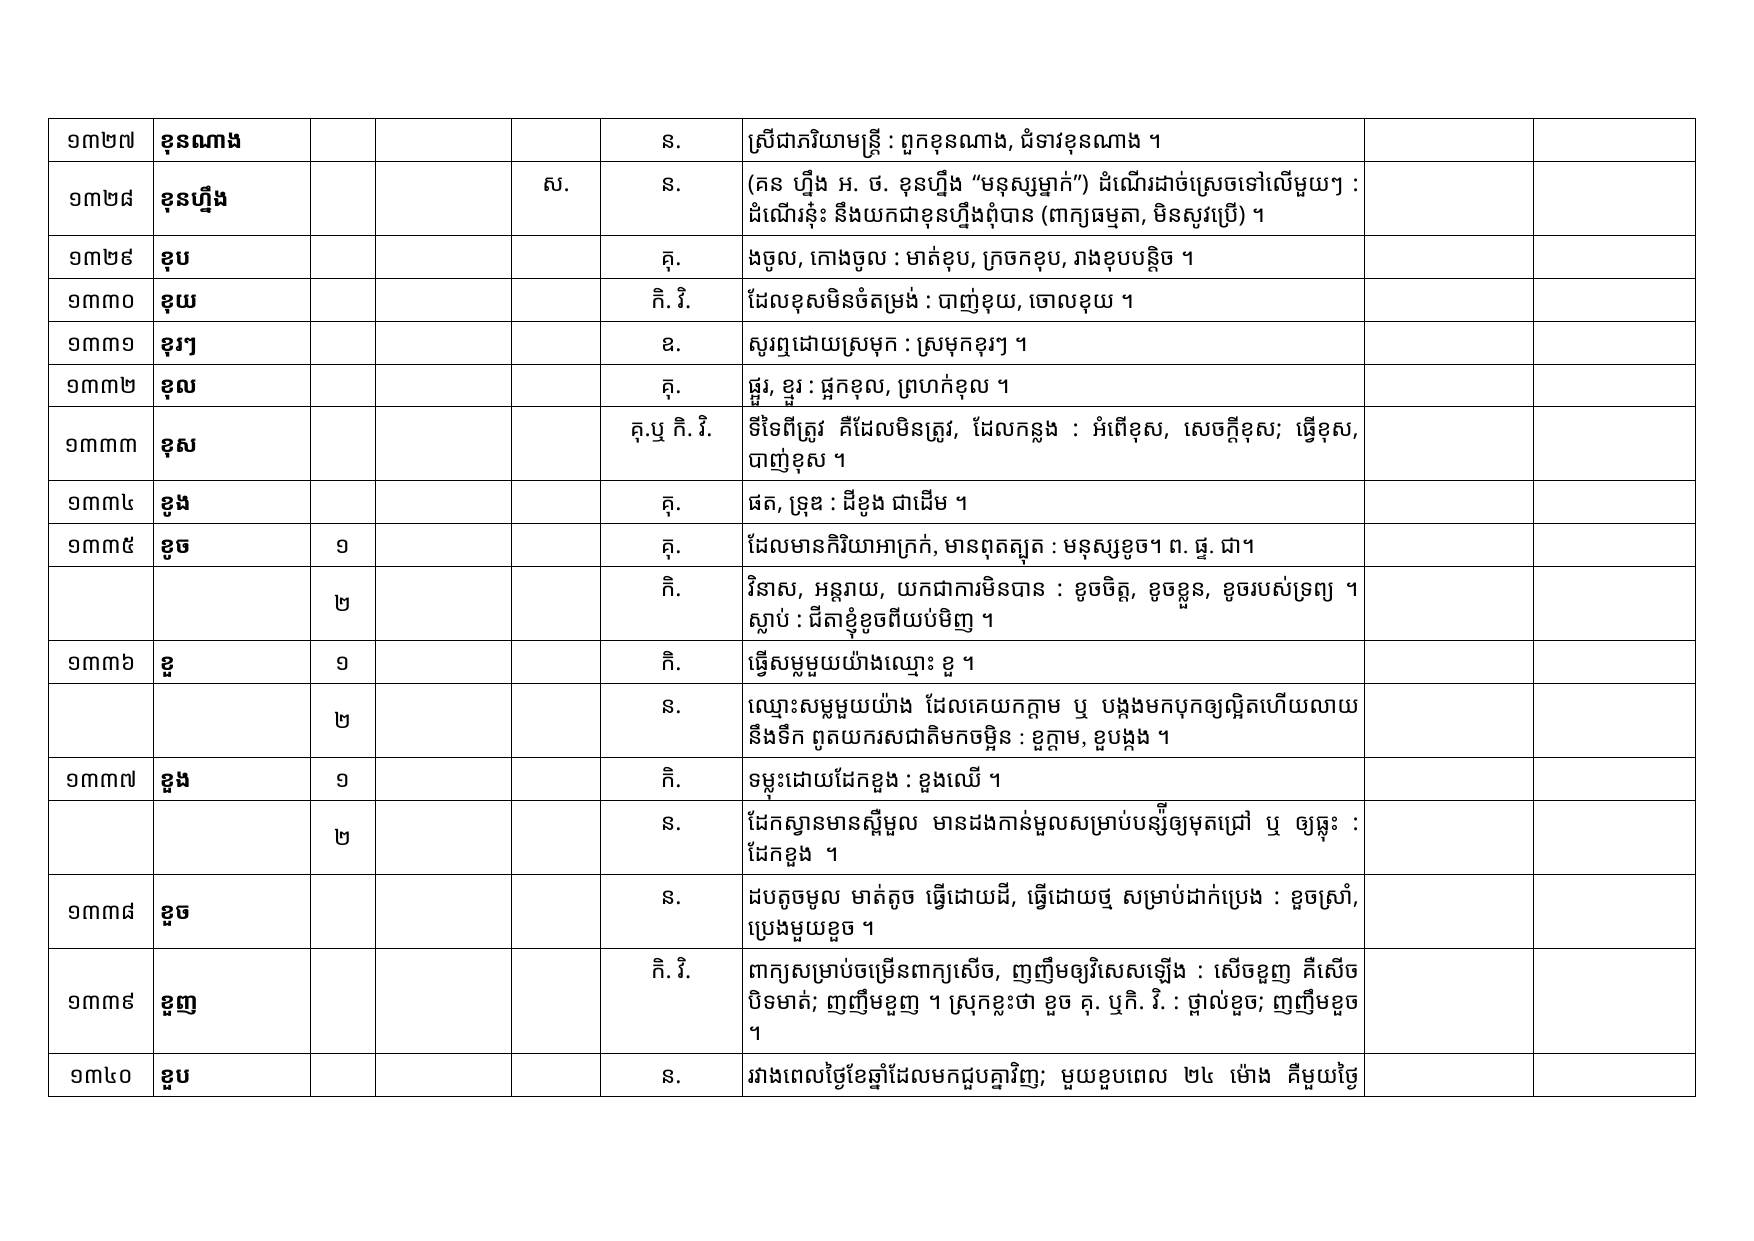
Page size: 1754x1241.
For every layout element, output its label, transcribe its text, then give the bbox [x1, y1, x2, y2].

table_cell [311, 322, 375, 363]
table_cell [154, 801, 310, 874]
table_cell [512, 236, 600, 278]
table_cell [376, 119, 511, 161]
table_cell [376, 801, 511, 874]
table_cell [1365, 875, 1533, 948]
table_cell [1534, 758, 1695, 800]
table_cell ១៣២៧ [49, 119, 153, 161]
table_cell ង​ចូល, កោង​ចូល : មាត់​ខុប, ក្រចក​ខុប, រាង​ខុប​បន្តិច ។ [743, 236, 1364, 278]
table_cell [376, 1054, 511, 1096]
table_cell [1365, 236, 1533, 278]
table_cell ខួប [154, 1054, 310, 1096]
table_cell ១ [311, 758, 375, 800]
table_cell ទម្លុះ​ដោយ​ដែក​ខួង : ខួង​ឈើ ។ [743, 758, 1364, 800]
table_cell [1365, 1054, 1533, 1096]
table_cell [154, 567, 310, 640]
table_cell [1365, 322, 1533, 363]
table_cell [311, 365, 375, 406]
table_cell ១៣៤០ [49, 1054, 153, 1096]
table_cell [311, 481, 375, 523]
table_cell ឧ. [601, 322, 742, 363]
table_cell [512, 567, 600, 640]
table_cell [512, 875, 600, 948]
table_cell កិ. [601, 758, 742, 800]
table_cell ១៣៣៨ [49, 875, 153, 948]
table_cell [376, 322, 511, 363]
table_cell ខុប [154, 236, 310, 278]
table_cell ដែល​ខុស​មិន​ចំ​តម្រង់ : បាញ់​ខុយ, ចោល​ខុយ ។ [743, 279, 1364, 321]
table_cell [376, 641, 511, 683]
table_cell ន. [601, 162, 742, 235]
table_cell ន. [601, 684, 742, 757]
table_cell [512, 119, 600, 161]
table_cell កិ. [601, 641, 742, 683]
table_cell [1534, 407, 1695, 480]
table_cell សូរ​ឮ​ដោយ​ស្រមុក : ស្រមុក​ខុរ​ៗ ។ [743, 322, 1364, 363]
table_cell ន. [601, 1054, 742, 1096]
table_cell [512, 481, 600, 523]
table_cell ១៣៣៤ [49, 481, 153, 523]
table_cell [376, 365, 511, 406]
table_cell [1534, 875, 1695, 948]
table_cell ន. [601, 119, 742, 161]
table_cell [1365, 162, 1533, 235]
table_cell [1534, 567, 1695, 640]
table_cell ១៣៣៥ [49, 524, 153, 566]
table_cell កិ. [601, 567, 742, 640]
table_cell [512, 758, 600, 800]
table_cell ១ [311, 524, 375, 566]
table_cell [1365, 758, 1533, 800]
table_cell ១៣៣៣ [49, 407, 153, 480]
table_cell ១៣៣០ [49, 279, 153, 321]
table_cell [49, 684, 153, 757]
table_cell ខុល [154, 365, 310, 406]
table_cell [1534, 162, 1695, 235]
table_cell ដែក​ស្វាន​មាន​ស្ពឺ​មួល មាន​ដង​កាន់​មួល​សម្រាប់​បន្ស៉ី​ឲ្យ​មុត​ជ្រៅ ឬ ឲ្យ​ធ្លុះ : ដែក​ខួង ។ [743, 801, 1364, 874]
table_cell ផ្អួរ, ខ្មួរ : ផ្អក​ខុល, ព្រហក់​ខុល ។ [743, 365, 1364, 406]
table_cell [1534, 236, 1695, 278]
table_cell [1365, 801, 1533, 874]
table_cell ខួញ [154, 949, 310, 1053]
table_cell [512, 524, 600, 566]
table_cell [1534, 949, 1695, 1053]
table_cell ស. [512, 162, 600, 235]
table_cell [49, 567, 153, 640]
table_cell ១៣២៩ [49, 236, 153, 278]
table_cell [512, 949, 600, 1053]
table_cell [1534, 801, 1695, 874]
table_cell [311, 407, 375, 480]
table_cell ១៣៣១ [49, 322, 153, 363]
table_cell កិ. វិ. [601, 949, 742, 1053]
table_cell [311, 162, 375, 235]
table_cell កិ. វិ. [601, 279, 742, 321]
table_cell ២ [311, 567, 375, 640]
table_cell [512, 322, 600, 363]
table_cell ១៣៣៧ [49, 758, 153, 800]
table_cell [376, 684, 511, 757]
table_cell [1534, 279, 1695, 321]
table_cell [376, 236, 511, 278]
table_cell ខុនហ្នឹង [154, 162, 310, 235]
table_cell គុ. [601, 236, 742, 278]
table_cell វិនាស, អន្តរាយ, យក​ជា​ការ​មិន​បាន : ខូច​ចិត្ត, ខូច​ខ្លួន, ខូច​របស់​ទ្រព្យ ។ ស្លាប់ : ជីតា​ខ្ញុំ​ខូច​ពី​យប់​មិញ ។ [743, 567, 1364, 640]
table_cell ខូង [154, 481, 310, 523]
table_cell [311, 1054, 375, 1096]
table_cell ខុស [154, 407, 310, 480]
table_cell ខួង [154, 758, 310, 800]
table_cell ខួច [154, 875, 310, 948]
table_cell [311, 949, 375, 1053]
table_cell ន. [601, 875, 742, 948]
table_cell [376, 875, 511, 948]
table_cell ទីទៃ​ពី​ត្រូវ គឺ​ដែល​មិន​ត្រូវ, ដែល​កន្លង : អំពើ​ខុស, សេចក្ដី​ខុស; ធ្វើ​ខុស, បាញ់​ខុស ។ [743, 407, 1364, 480]
table_cell [1534, 365, 1695, 406]
table_cell [1365, 641, 1533, 683]
table_cell [512, 1054, 600, 1096]
table_cell រវាង​ពេល​ថ្ងៃ​ខែ​ឆ្នាំ​ដែល​មក​ជួប​គ្នា​វិញ; មួយ​ខួប​ពេល ២៤ ម៉ោង គឺ​មួយ​ថ្ងៃ​ [743, 1054, 1364, 1096]
table_cell [376, 407, 511, 480]
table_cell គុ. [601, 524, 742, 566]
table_cell [1365, 365, 1533, 406]
table_cell [376, 162, 511, 235]
table_cell [512, 279, 600, 321]
table_cell [311, 236, 375, 278]
table_cell [1365, 481, 1533, 523]
table_cell [1534, 119, 1695, 161]
table_cell [512, 365, 600, 406]
table_cell ១៣២៨ [49, 162, 153, 235]
table_cell ១៣៣៩ [49, 949, 153, 1053]
table_cell គុ. [601, 365, 742, 406]
table_cell [1365, 567, 1533, 640]
table_cell គុ.ឬ កិ. វិ. [601, 407, 742, 480]
table_cell ខួ [154, 641, 310, 683]
table_cell ខូច [154, 524, 310, 566]
table_cell ដប​តូច​មូល មាត់​តូច ធ្វើ​ដោយ​ដី, ធ្វើ​ដោយ​ថ្ម សម្រាប់​ដាក់​ប្រេង​ : ខួច​ស្រាំ, ប្រេង​មួយ​ខួច ។ [743, 875, 1364, 948]
table_cell ខុនណាង [154, 119, 310, 161]
table_cell ន. [601, 801, 742, 874]
table_cell (គន ហ្នឹង អ. ថ. ខុនហ្នឹង “មនុស្ស​ម្នាក់”) ដំណើរ​ដាច់​ស្រេច​ទៅ​លើ​មួយ​ៗ : ដំណើរ​នុ៎ះ នឹង​យក​ជា​ខុនហ្នឹង​ពុំ​បាន (ពាក្យ​ធម្មតា, មិន​សូវ​ប្រើ) ។ [743, 162, 1364, 235]
table_cell [512, 684, 600, 757]
table_cell [1534, 481, 1695, 523]
table_cell [311, 875, 375, 948]
table_cell [311, 119, 375, 161]
table_cell [1365, 524, 1533, 566]
table_cell ២ [311, 684, 375, 757]
table_cell ខុយ [154, 279, 310, 321]
table_cell ១៣៣២ [49, 365, 153, 406]
table_cell ខុរ​ៗ [154, 322, 310, 363]
table_cell [1534, 684, 1695, 757]
table_cell ផត, ទ្រុឌ : ដី​ខូង ជាដើម ។ [743, 481, 1364, 523]
table_cell ១៣៣៦ [49, 641, 153, 683]
table_cell [376, 758, 511, 800]
table_cell ២ [311, 801, 375, 874]
table_cell គុ. [601, 481, 742, 523]
table_cell ពាក្យ​សម្រាប់​ចម្រើន​ពាក្យ​សើច, ញញឹម​ឲ្យ​វិសេស​ឡើង : សើច​ខួញ គឺ​សើច​បិទ​មាត់; ញញឹម​ខួញ ។ ស្រុក​ខ្លះ​ថា ខួច គុ. ឬ​កិ. វិ. : ថ្ពាល់​ខួច; ញញឹម​ខួច ។ [743, 949, 1364, 1053]
table_cell [1534, 524, 1695, 566]
table_cell [49, 801, 153, 874]
table_cell [1534, 322, 1695, 363]
table_cell [512, 641, 600, 683]
table_cell [376, 524, 511, 566]
table_cell [1534, 641, 1695, 683]
table_cell [376, 567, 511, 640]
table_cell [311, 279, 375, 321]
table_cell [154, 684, 310, 757]
table_cell ១ [311, 641, 375, 683]
table_cell [376, 481, 511, 523]
table_cell [1365, 949, 1533, 1053]
table_cell [1534, 1054, 1695, 1096]
table_cell ឈ្មោះ​សម្ល​មួយ​យ៉ាង ដែល​គេ​យក​ក្ដាម ឬ បង្កង​មក​បុក​ឲ្យ​ល្អិត​ហើយ​លាយ​នឹង​ទឹក ពូត​យក​រស​ជាតិ​មក​ចម្អិន : ខួ​ក្ដាម, ខួ​បង្កង ។ [743, 684, 1364, 757]
table_cell ស្រី​ជា​ភរិយា​មន្ត្រី : ពួក​ខុនណាង, ជំទាវ​ខុនណាង ។ [743, 119, 1364, 161]
table_cell [512, 407, 600, 480]
table_cell [1365, 684, 1533, 757]
table_cell [1365, 407, 1533, 480]
table_cell ធ្វើ​សម្ល​មួយ​យ៉ាង​ឈ្មោះ ខួ ។ [743, 641, 1364, 683]
table_cell [1365, 119, 1533, 161]
table_cell [1365, 279, 1533, 321]
table_cell ដែល​មាន​កិរិយា​អាក្រក់, មាន​ពុតត្បុត : មនុស្ស​ខូច។ ព. ផ្ទ. ជា។ [743, 524, 1364, 566]
table_cell [376, 949, 511, 1053]
table_cell [376, 279, 511, 321]
table_cell [512, 801, 600, 874]
